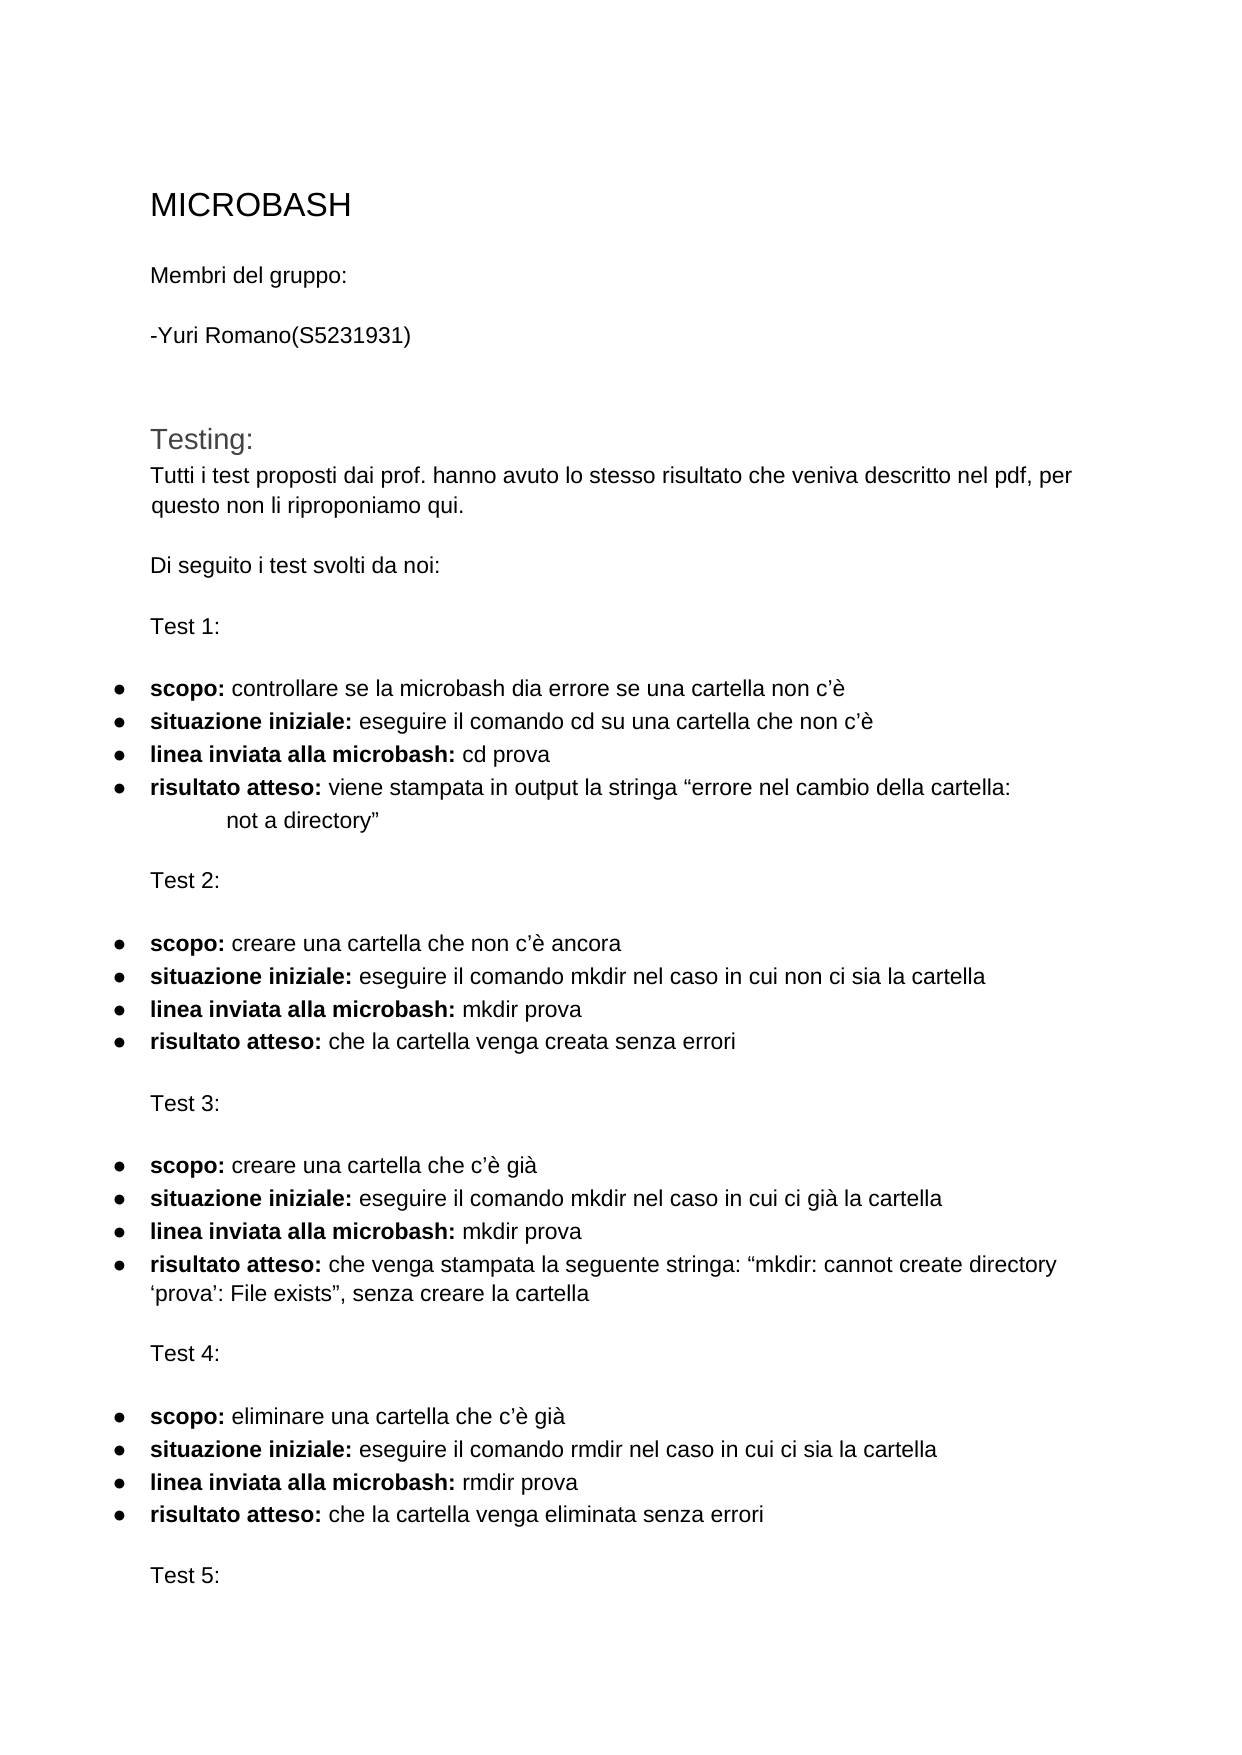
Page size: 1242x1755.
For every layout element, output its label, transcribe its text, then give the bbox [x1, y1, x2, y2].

list linea inviata alla microbash: cd prova [112, 741, 1085, 767]
list linea inviata alla microbash: rmdir prova [112, 1468, 1085, 1495]
list risultato atteso: che la cartella venga eliminata senza errori [112, 1501, 1085, 1528]
list situazione iniziale: eseguire il comando mkdir nel caso in cui non ci sia la cartella [112, 963, 1085, 989]
text Membri del gruppo: [150, 262, 1085, 288]
text Testing: [150, 422, 1085, 455]
list linea inviata alla microbash: mkdir prova [112, 996, 1085, 1022]
list situazione iniziale: eseguire il comando cd su una cartella che non c’è [112, 708, 1085, 734]
list risultato atteso: che la cartella venga creata senza errori [112, 1028, 1085, 1054]
list scopo: creare una cartella che non c’è ancora [112, 930, 1085, 956]
list scopo: eliminare una cartella che c’è già [112, 1403, 1085, 1429]
text not a directory” [226, 807, 1085, 833]
list scopo: creare una cartella che c’è già [112, 1152, 1085, 1178]
text Test 4: [150, 1340, 1085, 1367]
list scopo: controllare se la microbash dia errore se una cartella non c’è [112, 675, 1085, 702]
list risultato atteso: viene stampata in output la stringa “errore nel cambio della cartella: [112, 774, 1085, 800]
text Test 3: [150, 1089, 1085, 1116]
list risultato atteso: che venga stampata la seguente stringa: “mkdir: cannot create directory ‘prova’: File exists”, senza creare la cartella [112, 1251, 1085, 1306]
text Di seguito i test svolti da noi: [150, 552, 1085, 578]
text Test 2: [150, 867, 1085, 893]
text -Yuri Romano(S5231931) [150, 322, 486, 349]
list linea inviata alla microbash: mkdir prova [112, 1218, 1085, 1244]
text Test 1: [150, 613, 1085, 639]
text Test 5: [150, 1562, 1085, 1589]
list situazione iniziale: eseguire il comando rmdir nel caso in cui ci sia la cartella [112, 1436, 1085, 1462]
text MICROBASH [150, 185, 1085, 223]
list situazione iniziale: eseguire il comando mkdir nel caso in cui ci già la cartella [112, 1185, 1085, 1211]
text Tutti i test proposti dai prof. hanno avuto lo stesso risultato che veniva descritto nel pdf, per questo non li riproponiamo qui. [150, 462, 1085, 518]
